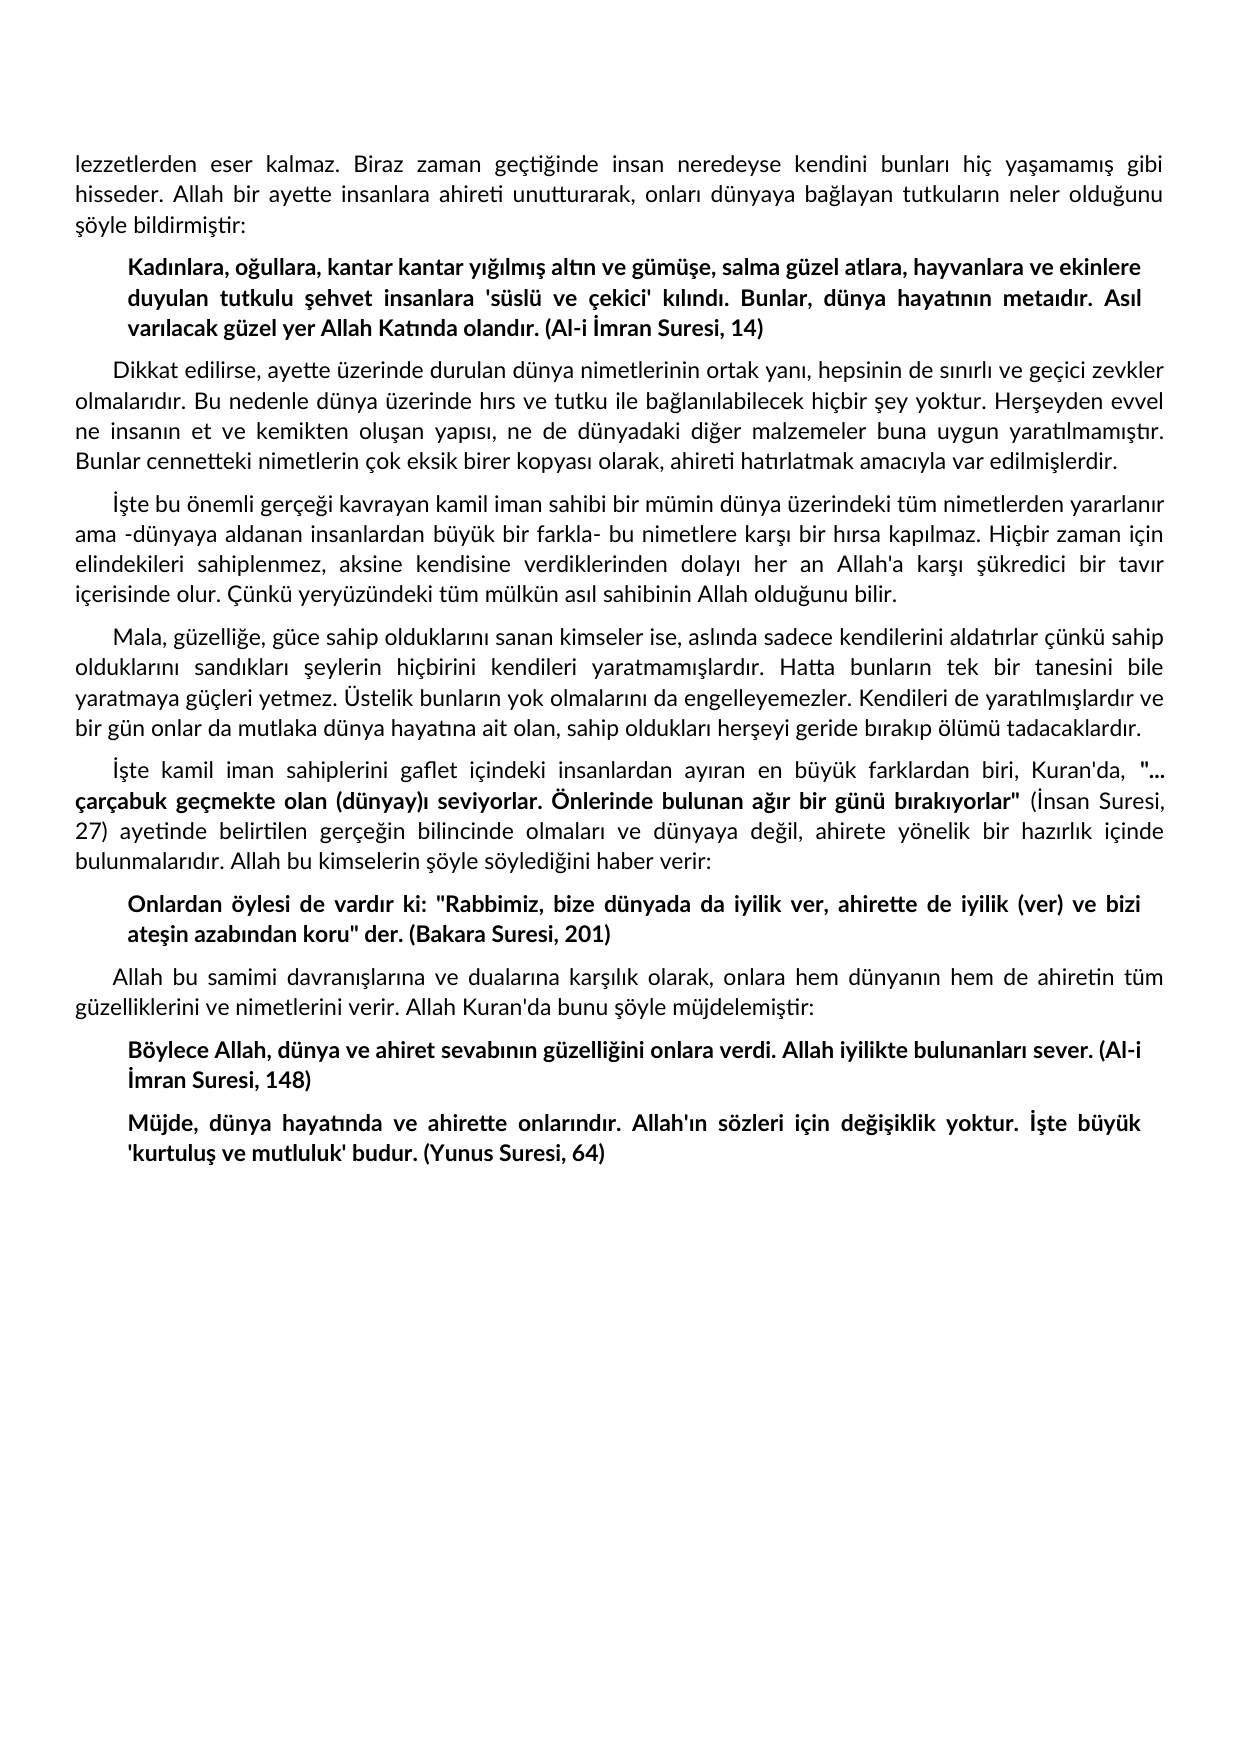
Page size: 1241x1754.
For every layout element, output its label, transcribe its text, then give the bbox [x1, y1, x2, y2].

text Mala, güzelliğe, güce sahip olduklarını sanan kimseler ise, aslında sadece kendilerini aldatırlar çünkü sahip olduklarını sandıkları şeylerin hiçbirini kendileri yaratmamışlardır. Hatta bunların tek bir tanesini bile yaratmaya güçleri yetmez. Üstelik bunların yok olmalarını da engelleyemezler. Kendileri de yaratılmışlardır ve bir gün onlar da mutlaka dünya hayatına ait olan, sahip oldukları herşeyi geride bırakıp ölümü tadacaklardır. [75, 623, 1165, 741]
text İşte kamil iman sahiplerini gaflet içindeki insanlardan ayıran en büyük farklardan biri, Kuran'da, "... çarçabuk geçmekte olan (dünyay)ı seviyorlar. Önlerinde bulunan ağır bir günü bırakıyorlar" (İnsan Suresi, 27) ayetinde belirtilen gerçeğin bilincinde olmaları ve dünyaya değil, ahirete yönelik bir hazırlık içinde bulunmalarıdır. Allah bu kimselerin şöyle söylediğini haber verir: [75, 756, 1165, 874]
text Onlardan öylesi de vardır ki: "Rabbimiz, bize dünyada da iyilik ver, ahirette de iyilik (ver) ve bizi ateşin azabından koru" der. (Bakara Suresi, 201) [127, 889, 1143, 947]
text Dikkat edilirse, ayette üzerinde durulan dünya nimetlerinin ortak yanı, hepsinin de sınırlı ve geçici zevkler olmalarıdır. Bu nedenle dünya üzerinde hırs ve tutku ile bağlanılabilecek hiçbir şey yoktur. Herşeyden evvel ne insanın et ve kemikten oluşan yapısı, ne de dünyadaki diğer malzemeler buna uygun yaratılmamıştır. Bunlar cennetteki nimetlerin çok eksik birer kopyası olarak, ahireti hatırlatmak amacıyla var edilmişlerdir. [75, 356, 1165, 474]
text Müjde, dünya hayatında ve ahirette onlarındır. Allah'ın sözleri için değişiklik yoktur. İşte büyük 'kurtuluş ve mutluluk' budur. (Yunus Suresi, 64) [127, 1108, 1143, 1166]
text Kadınlara, oğullara, kantar kantar yığılmış altın ve gümüşe, salma güzel atlara, hayvanlara ve ekinlere duyulan tutkulu şehvet insanlara 'süslü ve çekici' kılındı. Bunlar, dünya hayatının metaıdır. Asıl varılacak güzel yer Allah Katında olandır. (Al-i İmran Suresi, 14) [127, 253, 1143, 341]
text İşte bu önemli gerçeği kavrayan kamil iman sahibi bir mümin dünya üzerindeki tüm nimetlerden yararlanır ama -dünyaya aldanan insanlardan büyük bir farkla- bu nimetlere karşı bir hırsa kapılmaz. Hiçbir zaman için elindekileri sahiplenmez, aksine kendisine verdiklerinden dolayı her an Allah'a karşı şükredici bir tavır içerisinde olur. Çünkü yeryüzündeki tüm mülkün asıl sahibinin Allah olduğunu bilir. [75, 489, 1165, 608]
text Allah bu samimi davranışlarına ve dualarına karşılık olarak, onlara hem dünyanın hem de ahiretin tüm güzelliklerini ve nimetlerini verir. Allah Kuran'da bunu şöyle müjdelemiştir: [75, 962, 1165, 1020]
text Böylece Allah, dünya ve ahiret sevabının güzelliğini onlara verdi. Allah iyilikte bulunanları sever. (Al-i İmran Suresi, 148) [127, 1035, 1143, 1093]
text lezzetlerden eser kalmaz. Biraz zaman geçtiğinde insan neredeyse kendini bunları hiç yaşamamış gibi hisseder. Allah bir ayette insanlara ahireti unutturarak, onları dünyaya bağlayan tutkuların neler olduğunu şöyle bildirmiştir: [75, 150, 1165, 238]
